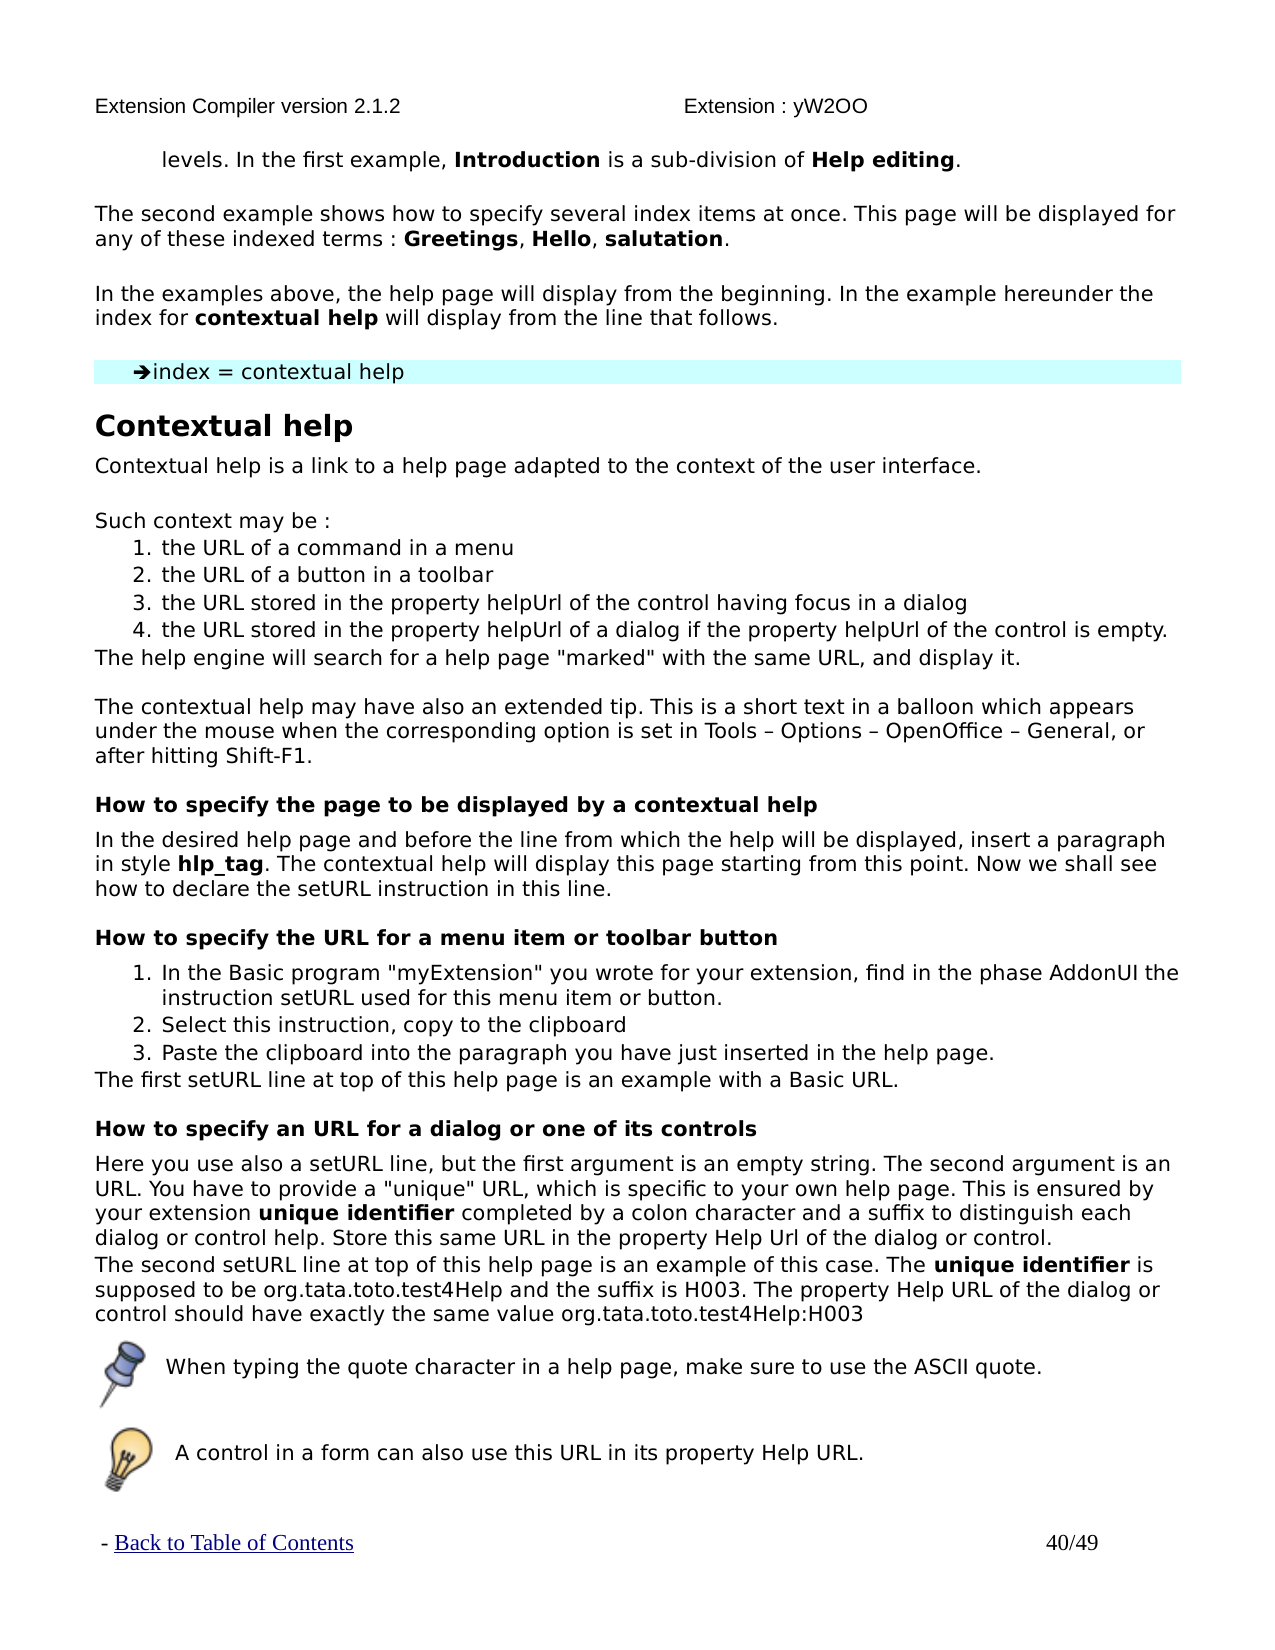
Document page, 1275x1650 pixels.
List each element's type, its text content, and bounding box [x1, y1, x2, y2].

list When typing the quote character in a help page, make sure to use the ASCII quote. [94, 1338, 1181, 1411]
list the URL stored in the property helpUrl of the control having focus in a dialog [132, 591, 1181, 615]
list levels. In the first example, Introduction is a sub-division of Help editing. [132, 147, 1181, 172]
text Such context may be : [94, 509, 1181, 533]
list In the Basic program "myExtension" you wrote for your extension, find in the phase AddonUI the instruction setURL used for this menu item or button. [132, 961, 1181, 1010]
text How to specify an URL for a dialog or one of its controls [94, 1117, 1181, 1142]
list index = contextual help [94, 360, 1181, 384]
list the URL stored in the property helpUrl of a dialog if the property helpUrl of the control is empty. [132, 618, 1181, 643]
text The second example shows how to specify several index items at once. This page will be displayed for any of these indexed terms : Greetings, Hello, salutation. [94, 202, 1181, 251]
text In the examples above, the help page will display from the beginning. In the example hereunder the index for contextual help will display from the line that follows. [94, 282, 1181, 331]
list the URL of a command in a menu [132, 536, 1181, 561]
text How to specify the page to be displayed by a contextual help [94, 793, 1181, 817]
list Paste the clipboard into the paragraph you have just inserted in the help page. [132, 1041, 1181, 1065]
list A control in a form can also use this URL in its property Help URL. [163, 1423, 1181, 1497]
text The second setURL line at top of this help page is an example of this case. The unique identifier is supposed to be org.tata.toto.test4Help and the suffix is H003. The property Help URL of the dialog or control should have exactly the same value org.tata.toto.test4Help:H003 [94, 1253, 1181, 1327]
picture [95, 1423, 163, 1497]
text The help engine will search for a help page "marked" with the same URL, and display it. The contextual help may have also an extended tip. This is a short text in a balloon which appears under the mouse when the corresponding option is set in Tools – Options – OpenOffice – General, or after hitting Shift-F1. [94, 646, 1181, 768]
text The first setURL line at top of this help page is an example with a Basic URL. [94, 1068, 1181, 1092]
picture [95, 1339, 151, 1411]
text In the desired help page and before the line from which the help will be displayed, insert a paragraph in style hlp_tag. The contextual help will display this page starting from this point. Now we shall see how to declare the setURL instruction in this line. [94, 828, 1181, 901]
text Contextual help is a link to a help page adapted to the context of the user interface. [94, 454, 1181, 478]
text Here you use also a setURL line, but the first argument is an empty string. The second argument is an URL. You have to provide a "unique" URL, which is specific to your own help page. This is ensured by your extension unique identifier completed by a colon character and a suffix to distinguish each dialog or control help. Store this same URL in the property Help Url of the dialog or control. [94, 1152, 1181, 1250]
text Contextual help [94, 409, 1181, 443]
list Select this instruction, copy to the clipboard [132, 1013, 1181, 1038]
list the URL of a button in a toolbar [132, 563, 1181, 588]
text How to specify the URL for a menu item or toolbar button [94, 926, 1181, 951]
